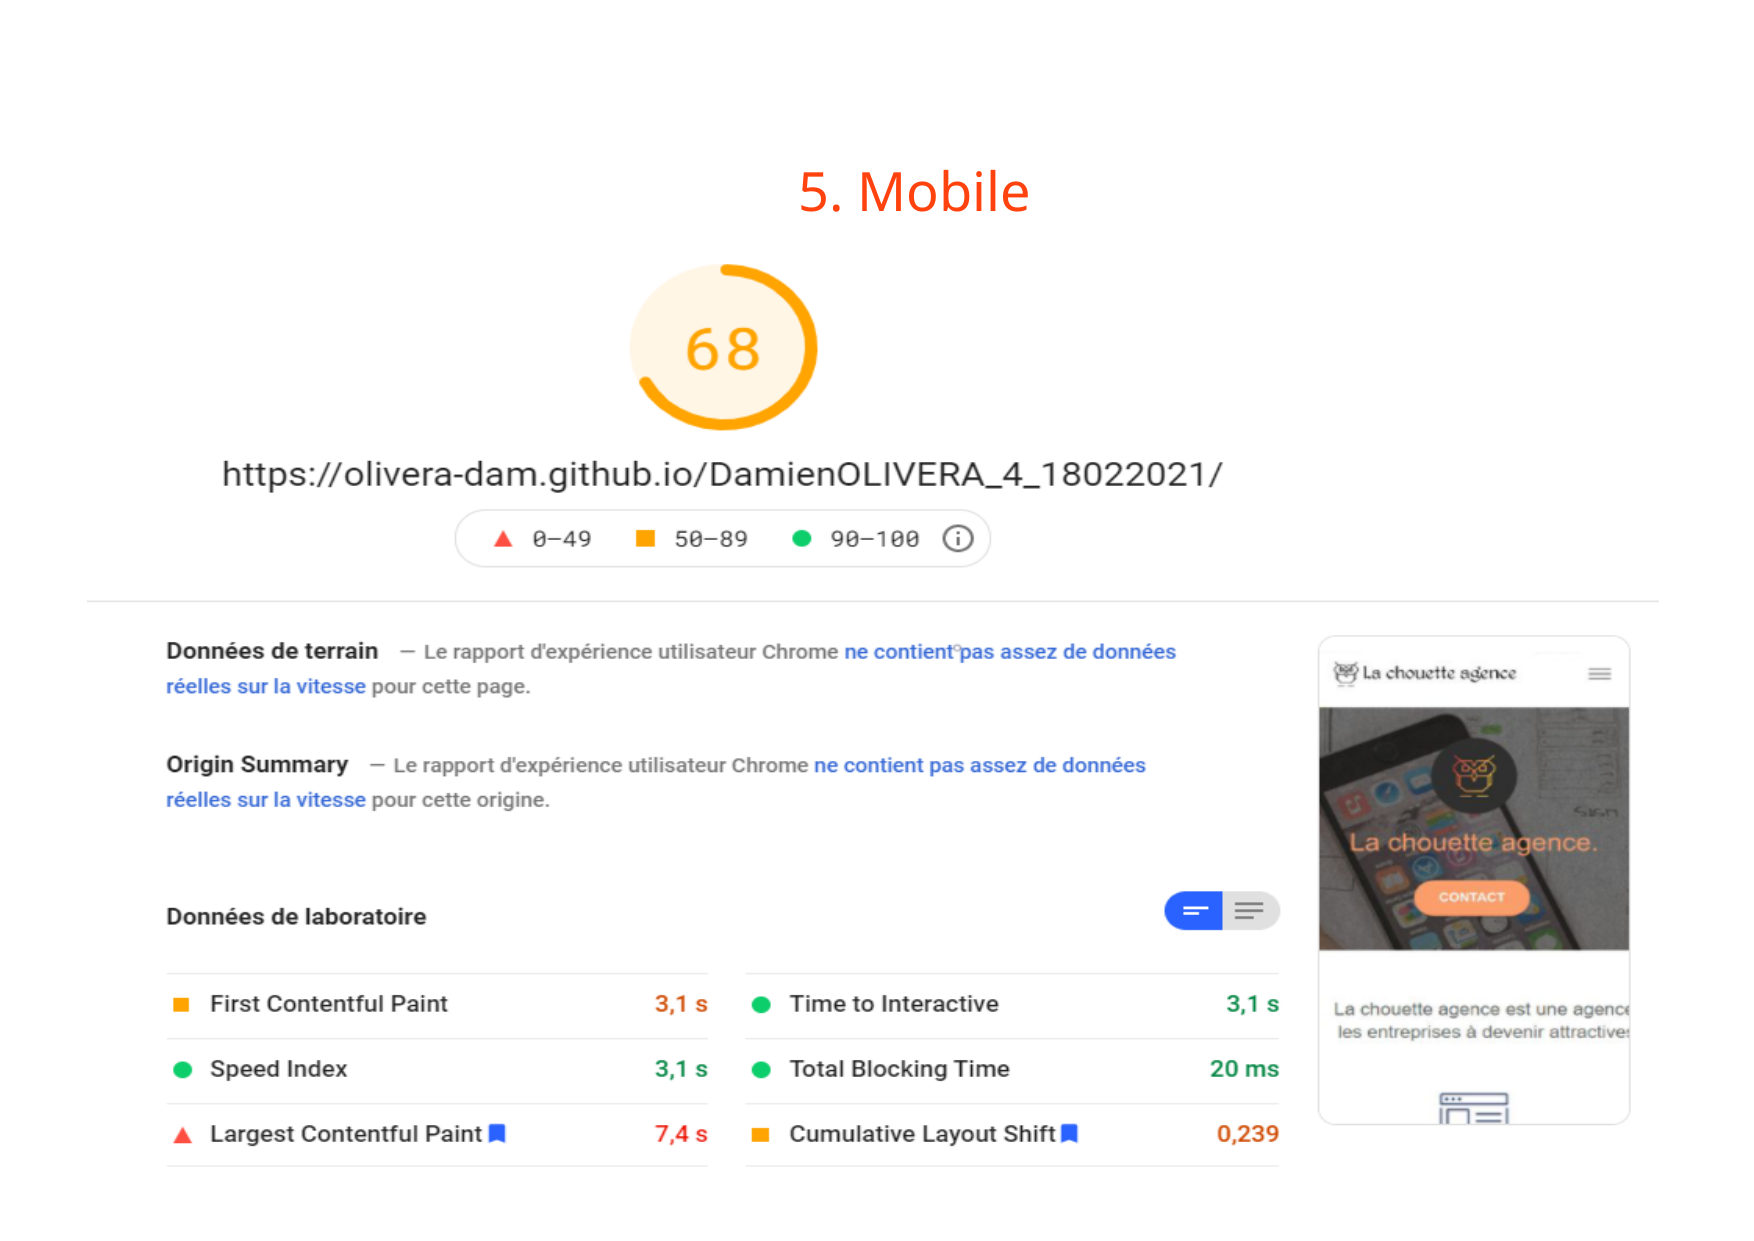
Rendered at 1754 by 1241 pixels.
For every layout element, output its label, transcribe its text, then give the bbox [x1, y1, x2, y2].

picture [86, 252, 1659, 1178]
list 5. Mobile [43, 153, 1748, 227]
